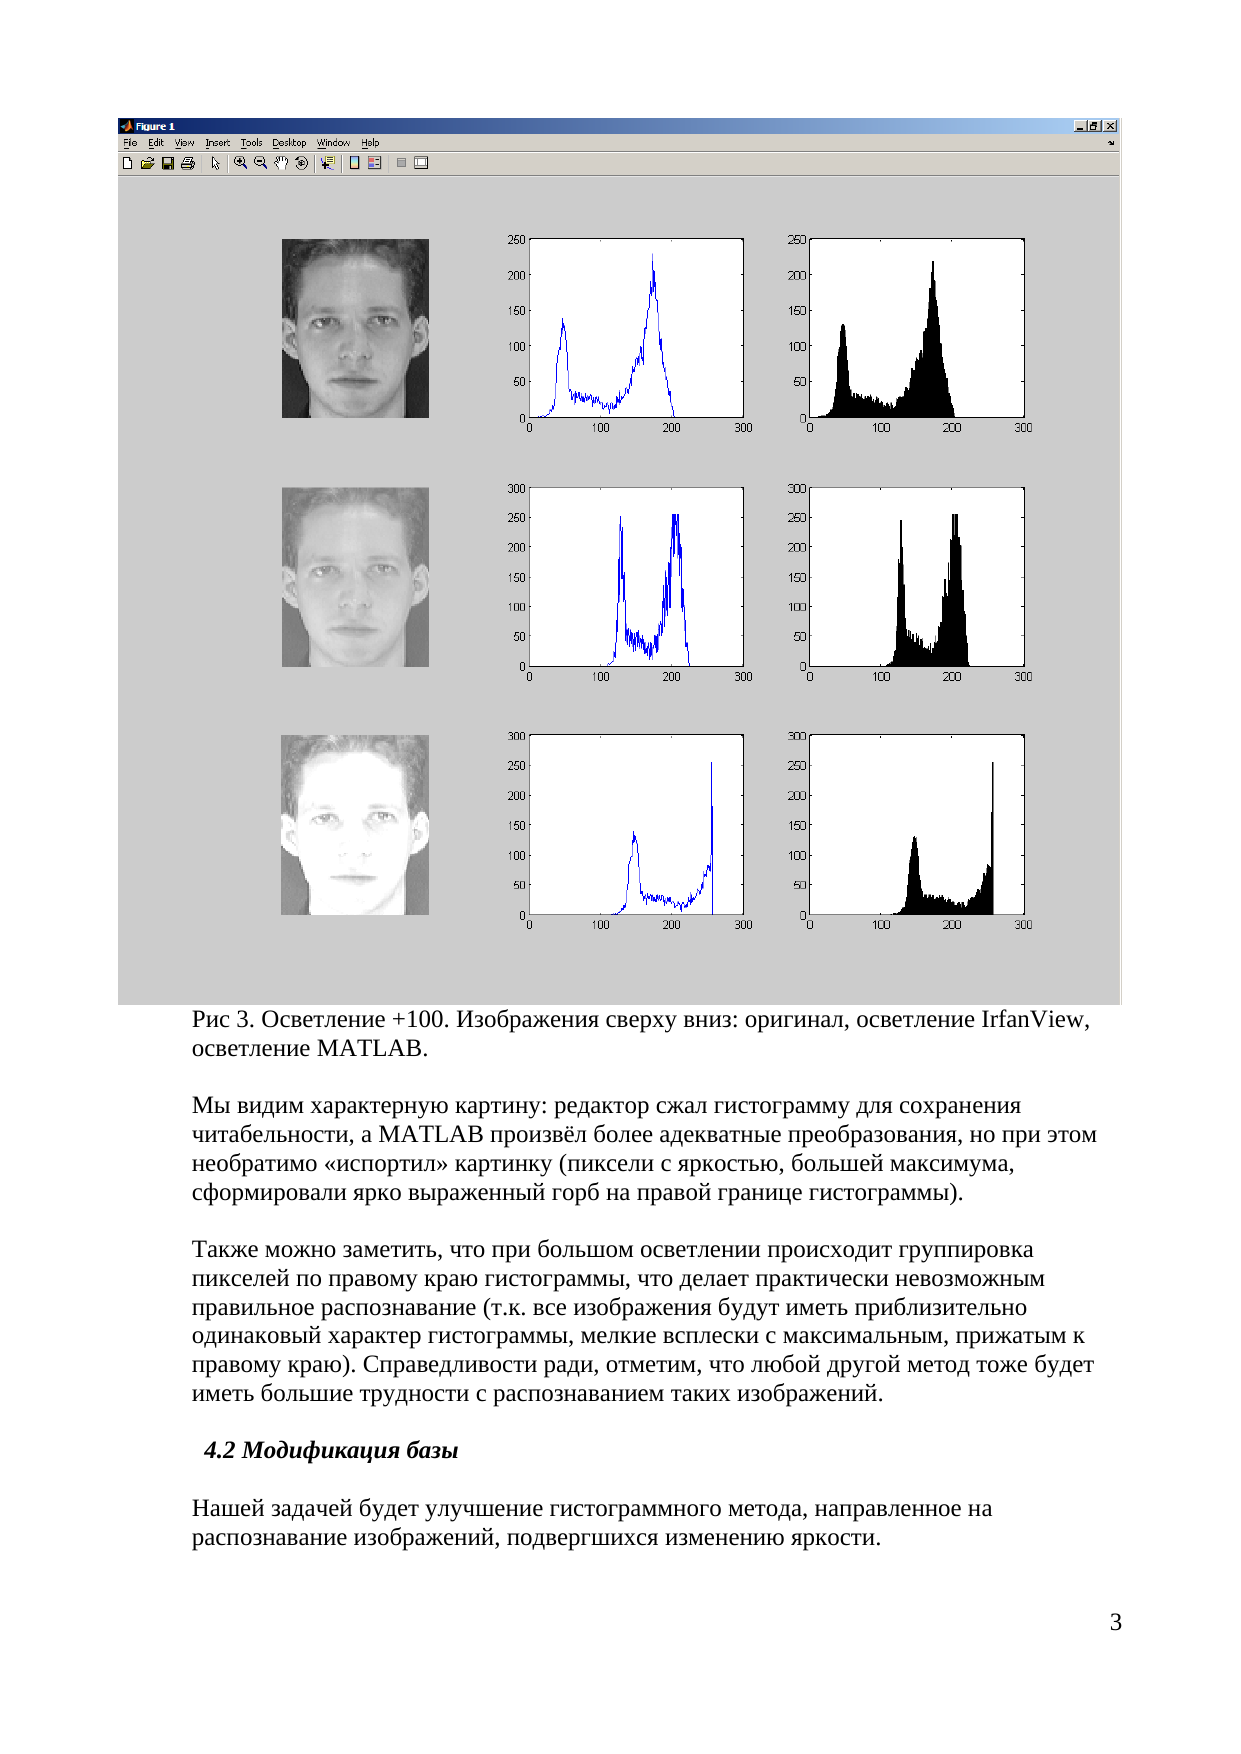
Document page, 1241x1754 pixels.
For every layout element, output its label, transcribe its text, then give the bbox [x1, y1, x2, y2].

list Модификация базы [198, 1436, 1122, 1464]
text Мы видим характерную картину: редактор сжал гистограмму для сохранения читабельности, а MATLAB произвёл более адекватные преобразования, но при этом необратимо «испортил» картинку (пиксели с яркостью, большей максимума, сформировали ярко выраженный горб на правой границе гистограммы). [192, 1091, 1122, 1206]
picture [118, 118, 1122, 1005]
text Также можно заметить, что при большом осветлении происходит группировка пикселей по правому краю гистограммы, что делает практически невозможным правильное распознавание (т.к. все изображения будут иметь приблизительно одинаковый характер гистограммы, мелкие всплески с максимальным, прижатым к правому краю). Справедливости ради, отметим, что любой другой метод тоже будет иметь большие трудности с распознаванием таких изображений. [192, 1234, 1122, 1407]
text Рис 3. Осветление +100. Изображения сверху вниз: оригинал, осветление IrfanView, осветление MATLAB. [192, 1005, 1122, 1062]
text Нашей задачей будет улучшение гистограммного метода, направленное на распознавание изображений, подвергшихся изменению яркости. [192, 1493, 1122, 1551]
